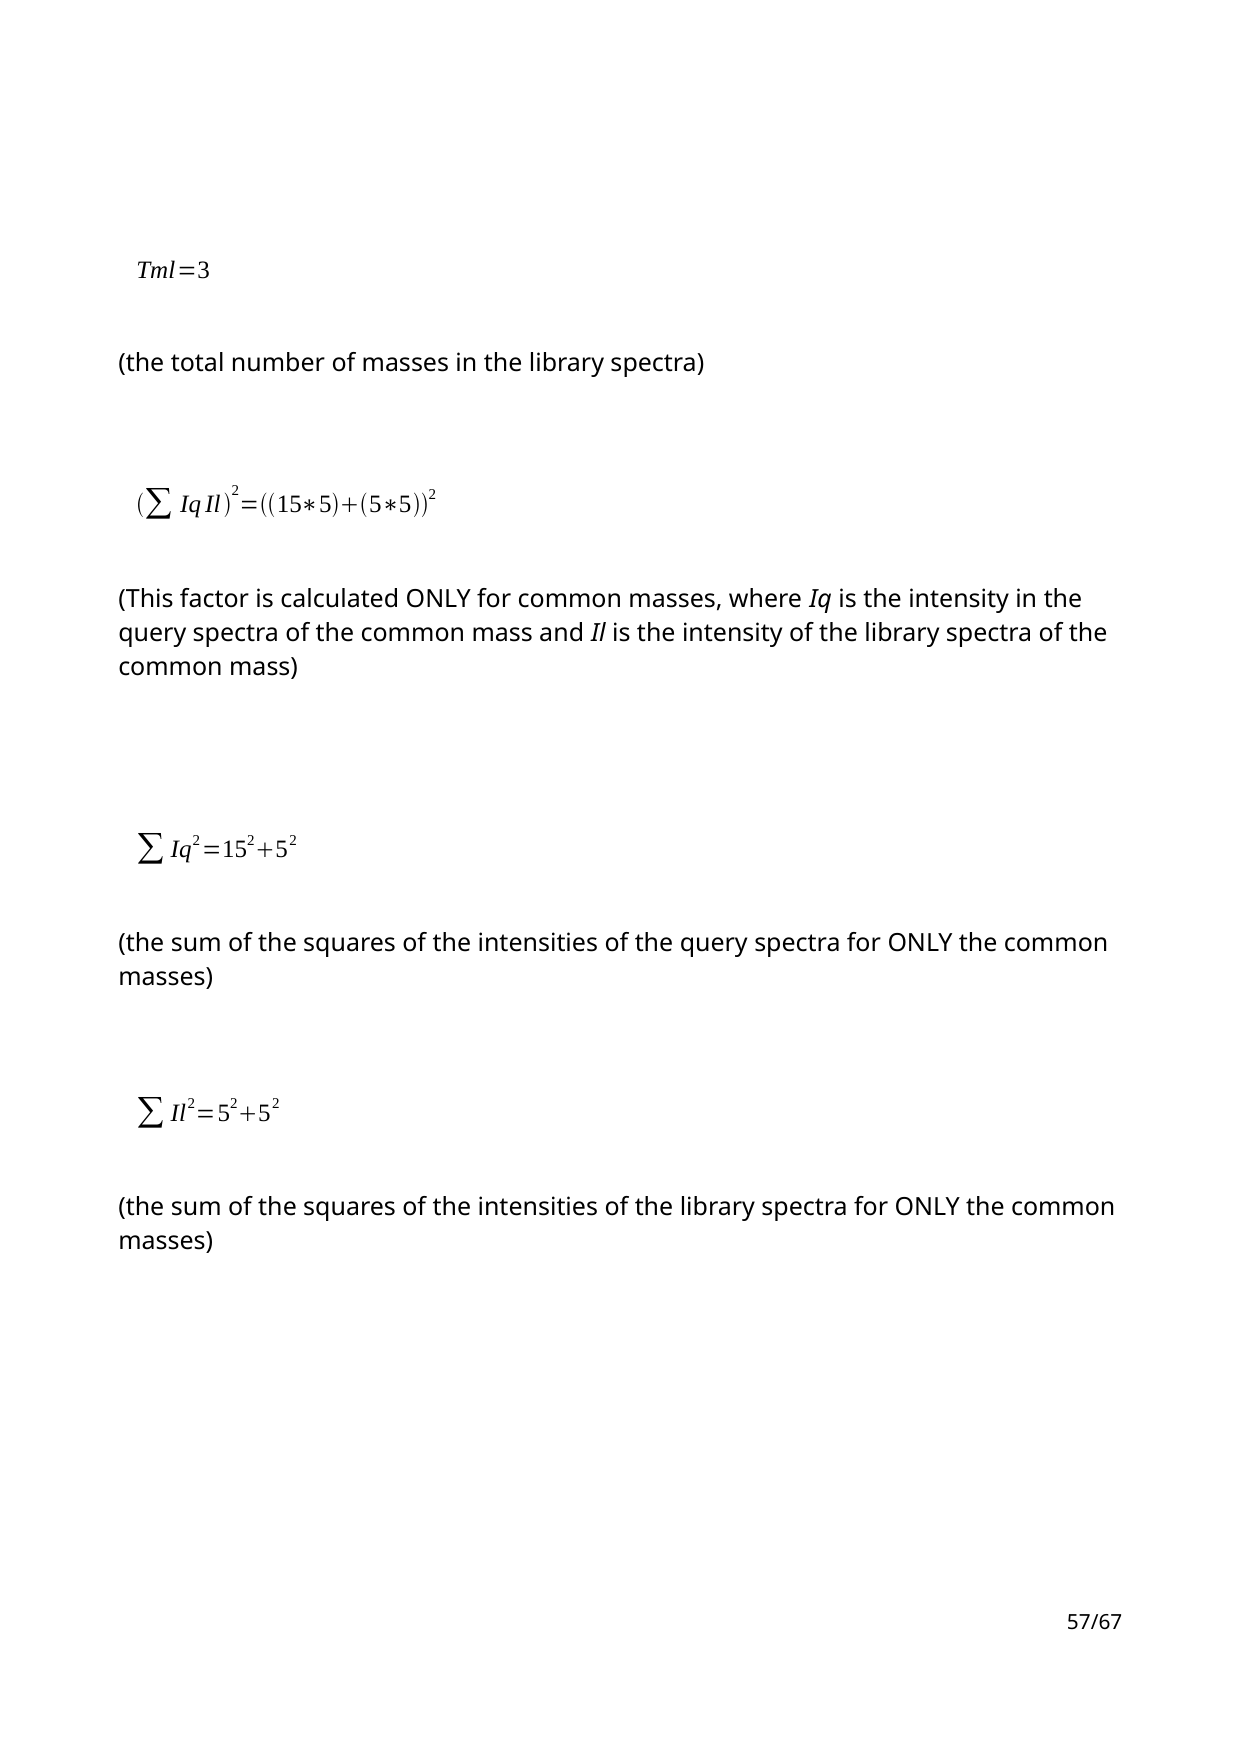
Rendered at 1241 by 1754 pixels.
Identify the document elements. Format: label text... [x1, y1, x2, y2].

text (the total number of masses in the library spectra) [118, 345, 1122, 379]
text (the sum of the squares of the intensities of the query spectra for ONLY the common masses) [118, 925, 1122, 993]
text (This factor is calculated ONLY for common masses, where Iq is the intensity in the query spectra of the common mass and Il is the intensity of the library spectra of the common mass) [118, 580, 1122, 682]
text (the sum of the squares of the intensities of the library spectra for ONLY the common masses) [118, 1189, 1122, 1257]
